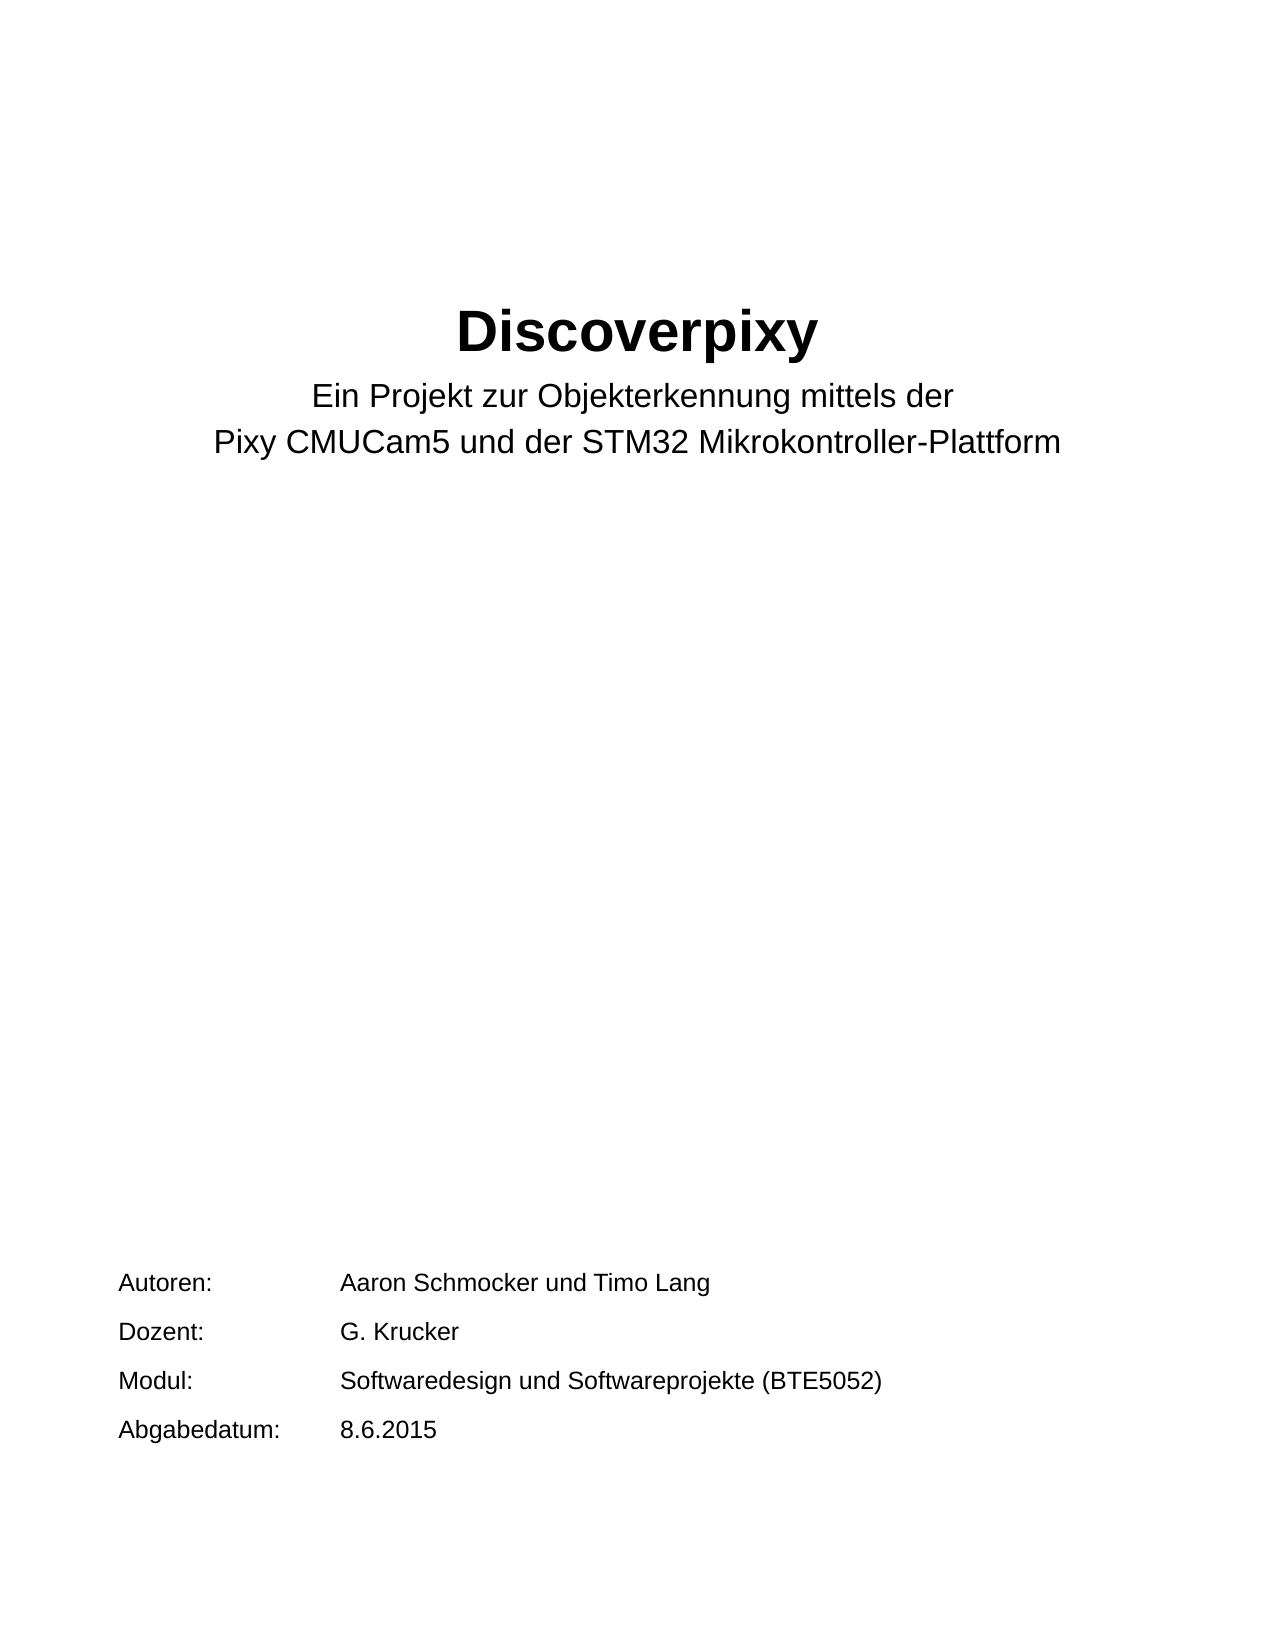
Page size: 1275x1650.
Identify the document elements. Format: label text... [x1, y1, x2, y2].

title Discoverpixy [118, 297, 1157, 364]
text Autoren: Aaron Schmocker und Timo Lang [118, 1268, 1157, 1297]
text Abgabedatum: 8.6.2015 [118, 1415, 1157, 1444]
text Ein Projekt zur Objekterkennung mittels der Pixy CMUCam5 und der STM32 Mikrokontroller-Plattform [118, 376, 1157, 461]
text Dozent: G. Krucker [118, 1317, 1157, 1346]
text Modul: Softwaredesign und Softwareprojekte (BTE5052) [118, 1366, 1157, 1395]
